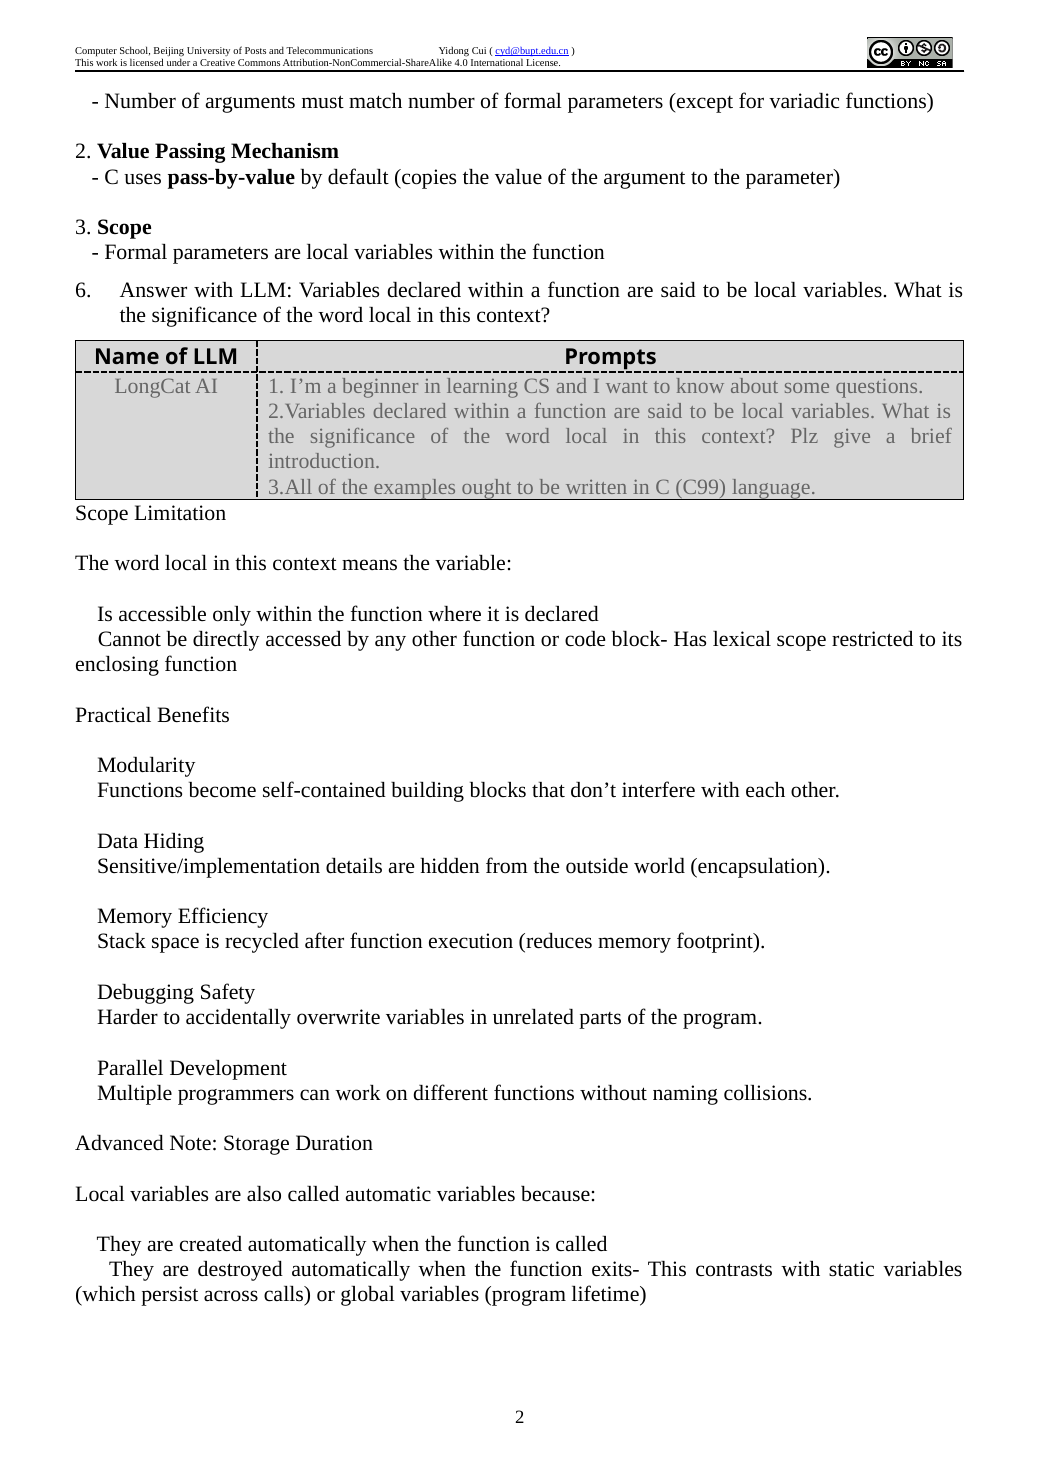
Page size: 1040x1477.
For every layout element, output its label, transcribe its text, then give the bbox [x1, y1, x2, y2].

text Practical Benefits [75, 702, 964, 727]
text Advanced Note: Storage Duration [75, 1130, 964, 1155]
text Scope Limitation [75, 500, 964, 525]
picture [867, 37, 953, 68]
text - Number of arguments must match number of formal parameters (except for variadic functions) [75, 88, 964, 113]
table_header Prompts [257, 341, 963, 371]
text Debugging Safety [75, 979, 964, 1004]
text Modularity [75, 752, 964, 777]
text 2. Value Passing Mechanism [75, 138, 964, 164]
text Is accessible only within the function where it is declared [75, 601, 964, 626]
text Functions become self-contained building blocks that don’t interfere with each other. [75, 777, 964, 802]
text Multiple programmers can work on different functions without naming collisions. [75, 1080, 964, 1105]
text 3. Scope [75, 214, 964, 239]
text Cannot be directly accessed by any other function or code block- Has lexical scope restricted to its enclosing function [75, 626, 964, 676]
text The word local in this context means the variable: [75, 550, 964, 576]
text Parallel Development [75, 1054, 964, 1080]
table_header Name of LLM [76, 341, 257, 371]
text They are destroyed automatically when the function exits- This contrasts with static variables (which persist across calls) or global variables (program lifetime) [75, 1256, 964, 1307]
table_cell LongCat AI [76, 371, 257, 499]
text Memory Efficiency [75, 903, 964, 928]
text Sensitive/implementation details are hidden from the outside world (encapsulation). [75, 853, 964, 878]
text - Formal parameters are local variables within the function [75, 239, 964, 264]
text They are created automatically when the function is called [75, 1231, 964, 1256]
text Data Hiding [75, 828, 964, 853]
subtitle Answer with LLM: Variables declared within a function are said to be local variables. What is the significance of the word local in this context? [75, 277, 964, 327]
table_cell 1. I’m a beginner in learning CS and I want to know about some questions. 2.Variables declared within a function are said to be local variables. What is the significance of the word local in this context? Plz give a brief introduction. 3.All of the examples ought to be written in C (C99) language. [257, 371, 963, 499]
text Local variables are also called automatic variables because: [75, 1181, 964, 1206]
text - C uses pass-by-value by default (copies the value of the argument to the parameter) [75, 164, 964, 189]
text Harder to accidentally overwrite variables in unrelated parts of the program. [75, 1004, 964, 1029]
text Stack space is recycled after function execution (reduces memory footprint). [75, 928, 964, 954]
